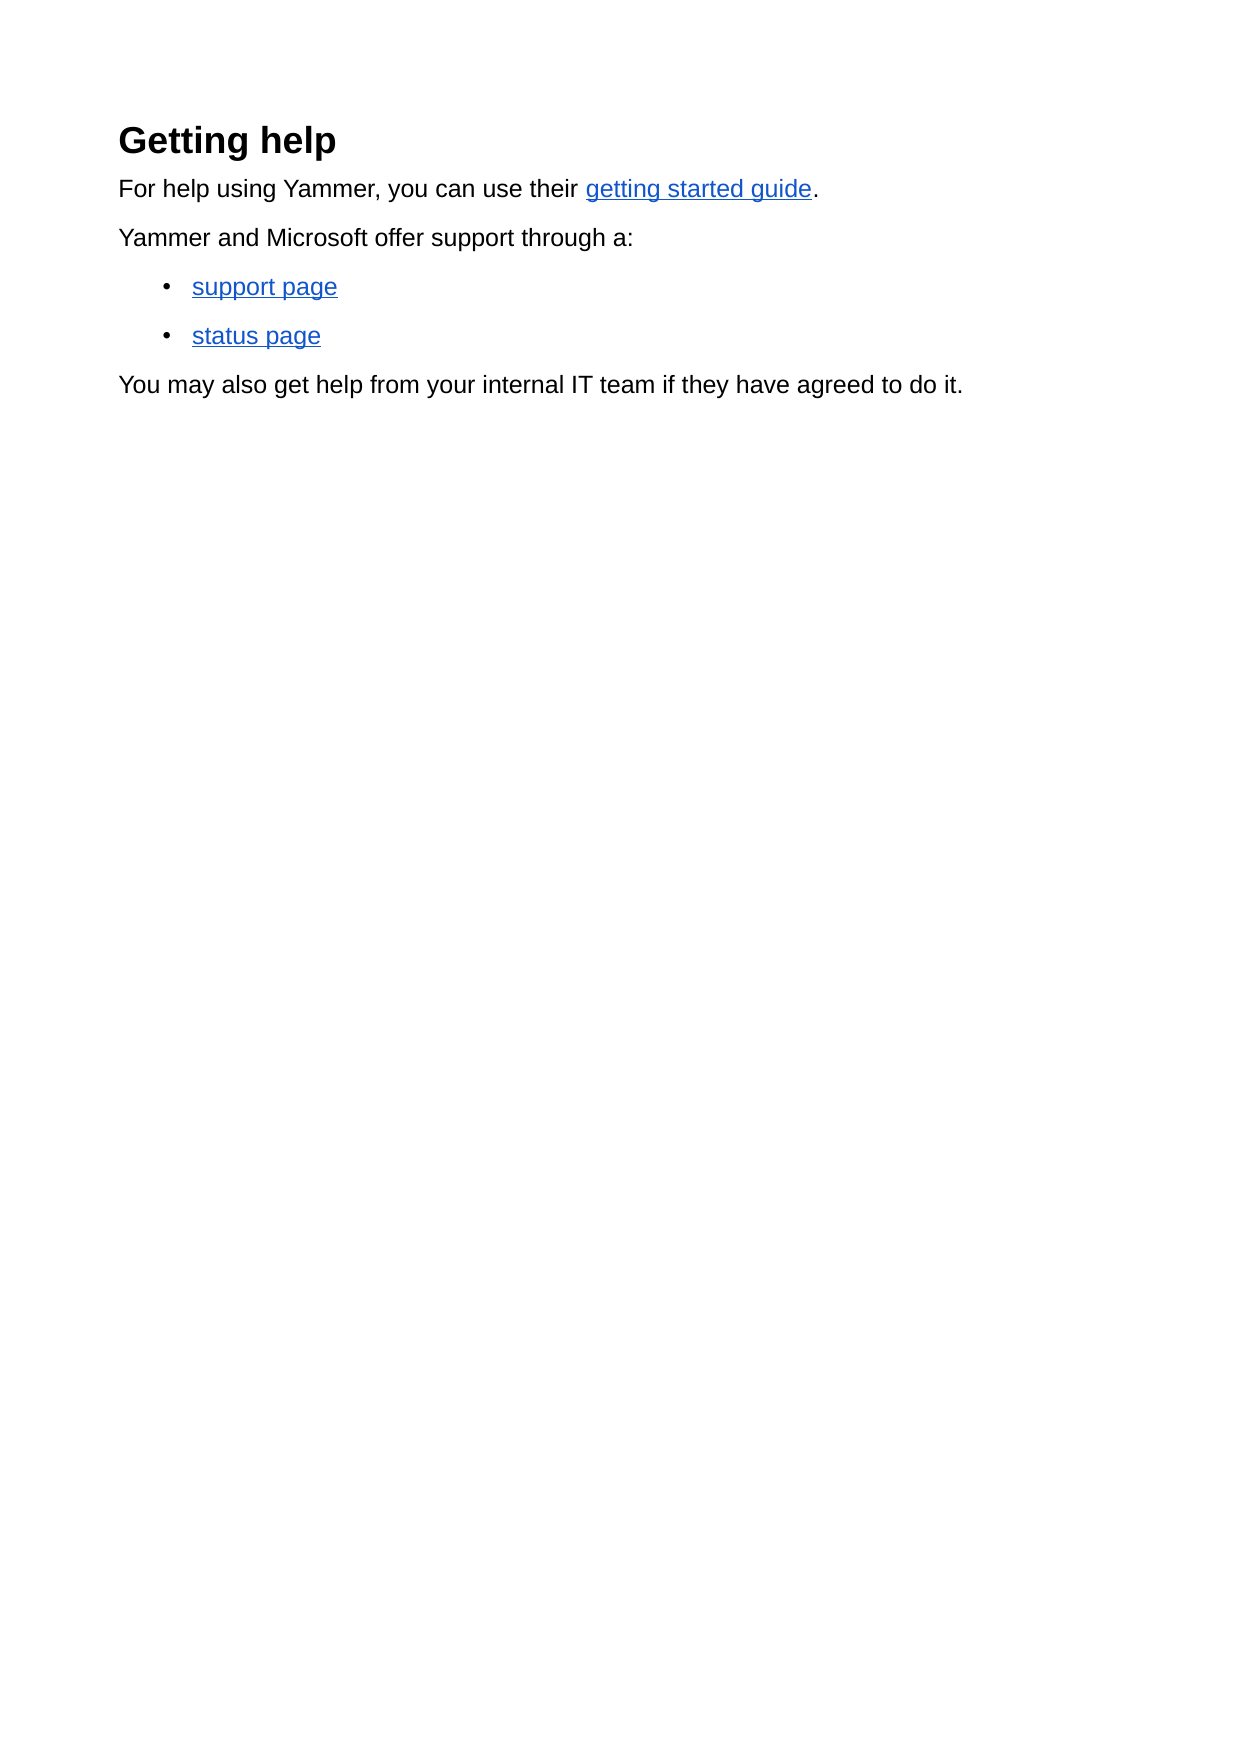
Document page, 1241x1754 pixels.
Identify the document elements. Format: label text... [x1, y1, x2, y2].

text For help using Yammer, you can use their getting started guide. [118, 174, 1122, 202]
list status page [162, 321, 1122, 350]
text You may also get help from your internal IT team if they have agreed to do it. [118, 370, 1122, 399]
text Yammer and Microsoft offer support through a: [118, 223, 1122, 252]
subtitle Getting help [118, 118, 1122, 161]
list support page [162, 272, 1122, 301]
